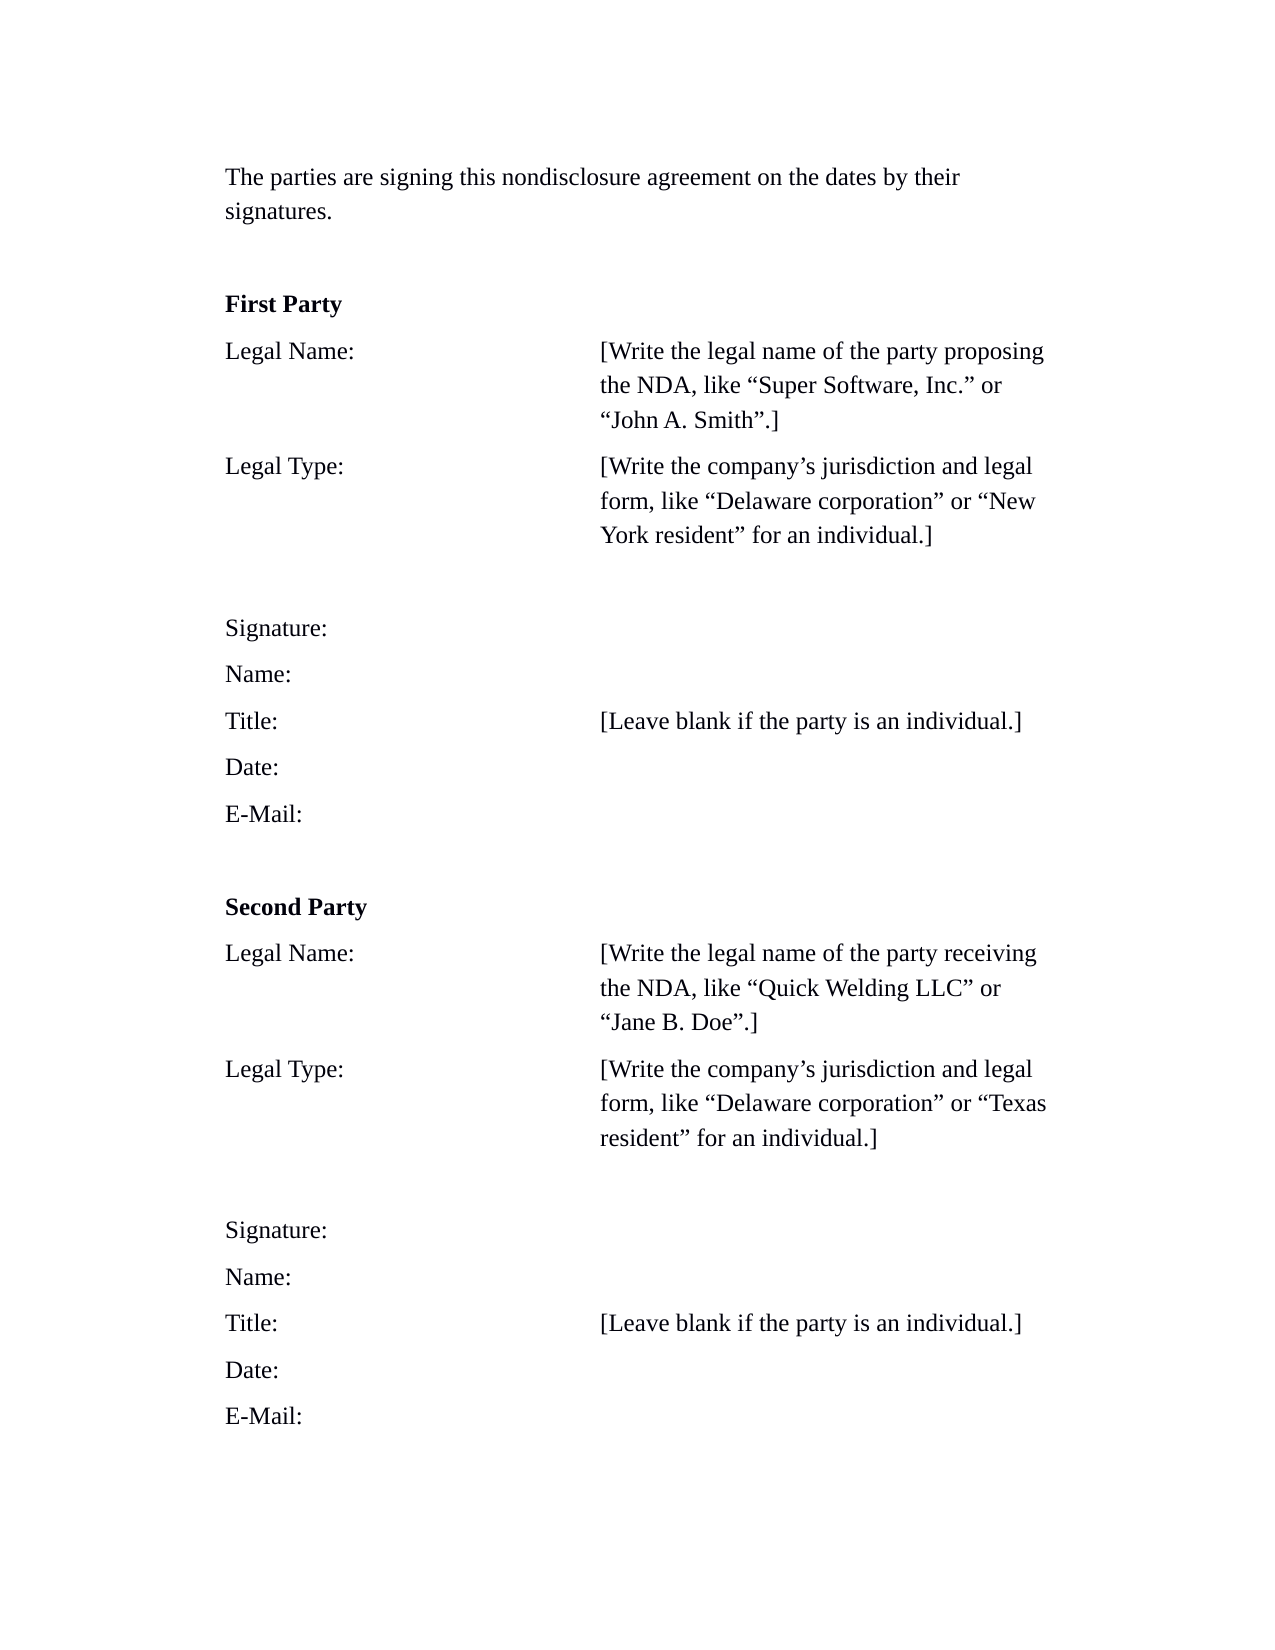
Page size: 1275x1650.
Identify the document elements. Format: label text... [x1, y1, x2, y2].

text Second Party [225, 892, 975, 921]
text Title: [Leave blank if the party is an individual.] [225, 706, 1050, 735]
text Name: [225, 1262, 1050, 1291]
text Legal Name: [Write the legal name of the party receiving the NDA, like “Quick Welding LLC” or “Jane B. Doe”.] [225, 938, 1050, 1036]
text Signature: [225, 1216, 1050, 1244]
text Date: [225, 1355, 1050, 1384]
text First Party [225, 289, 1050, 318]
text Date: [225, 752, 1050, 781]
text Signature: [225, 613, 1050, 642]
text E-Mail: [225, 1401, 1050, 1430]
text Legal Name: [Write the legal name of the party proposing the NDA, like “Super Software, Inc.” or “John A. Smith”.] [225, 336, 1050, 433]
text E-Mail: [225, 799, 1050, 828]
text Title: [Leave blank if the party is an individual.] [225, 1308, 1050, 1337]
text The parties are signing this nondisclosure agreement on the dates by their signatures. [225, 162, 1050, 225]
text Legal Type: [Write the company’s jurisdiction and legal form, like “Delaware corporation” or “Texas resident” for an individual.] [225, 1054, 1050, 1151]
text Legal Type: [Write the company’s jurisdiction and legal form, like “Delaware corporation” or “New York resident” for an individual.] [225, 451, 1050, 549]
text Name: [225, 659, 1050, 688]
